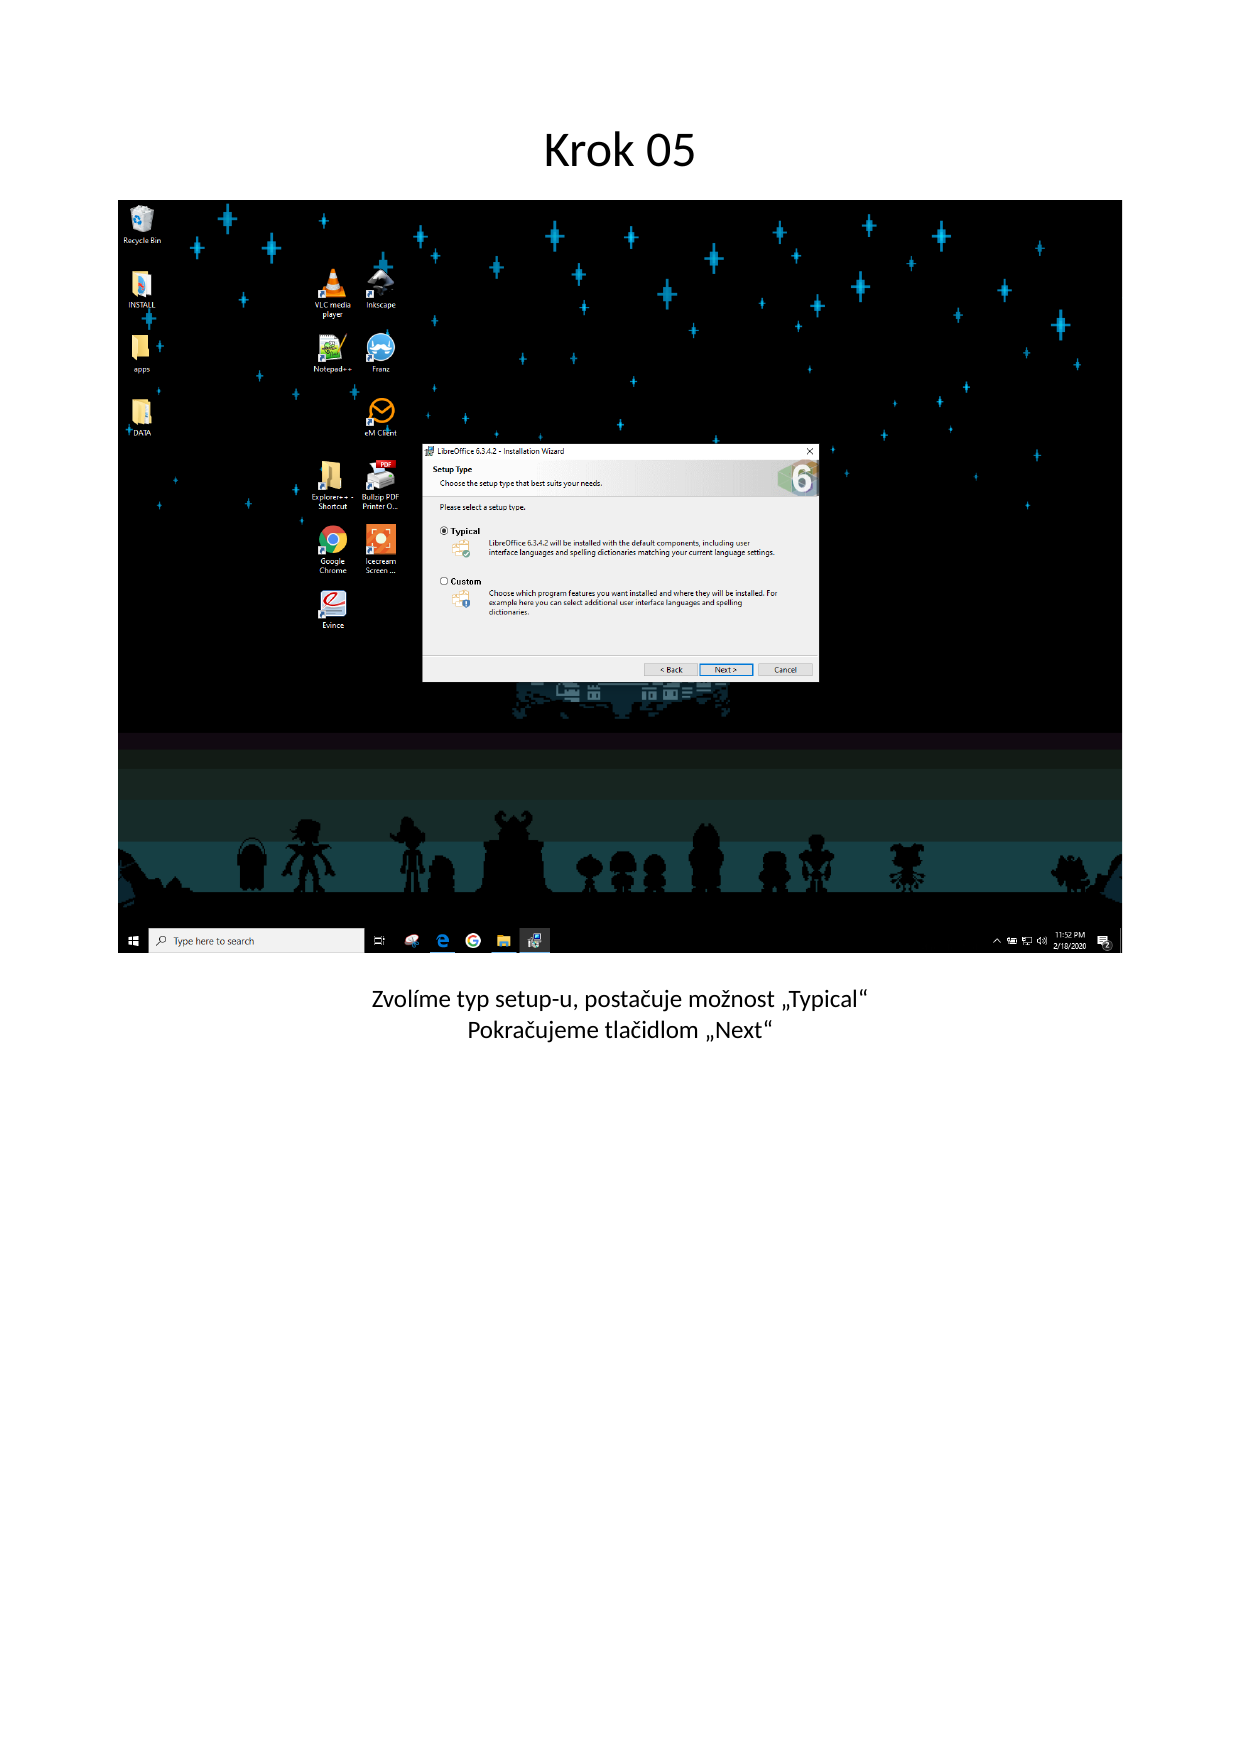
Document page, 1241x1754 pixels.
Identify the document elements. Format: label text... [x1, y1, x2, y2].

picture [118, 200, 1123, 953]
text Zvolíme typ setup-u, postačuje možnost „Typical“ [118, 983, 1122, 1014]
text Krok 05 [118, 118, 1122, 179]
text Pokračujeme tlačidlom „Next“ [118, 1014, 1122, 1044]
